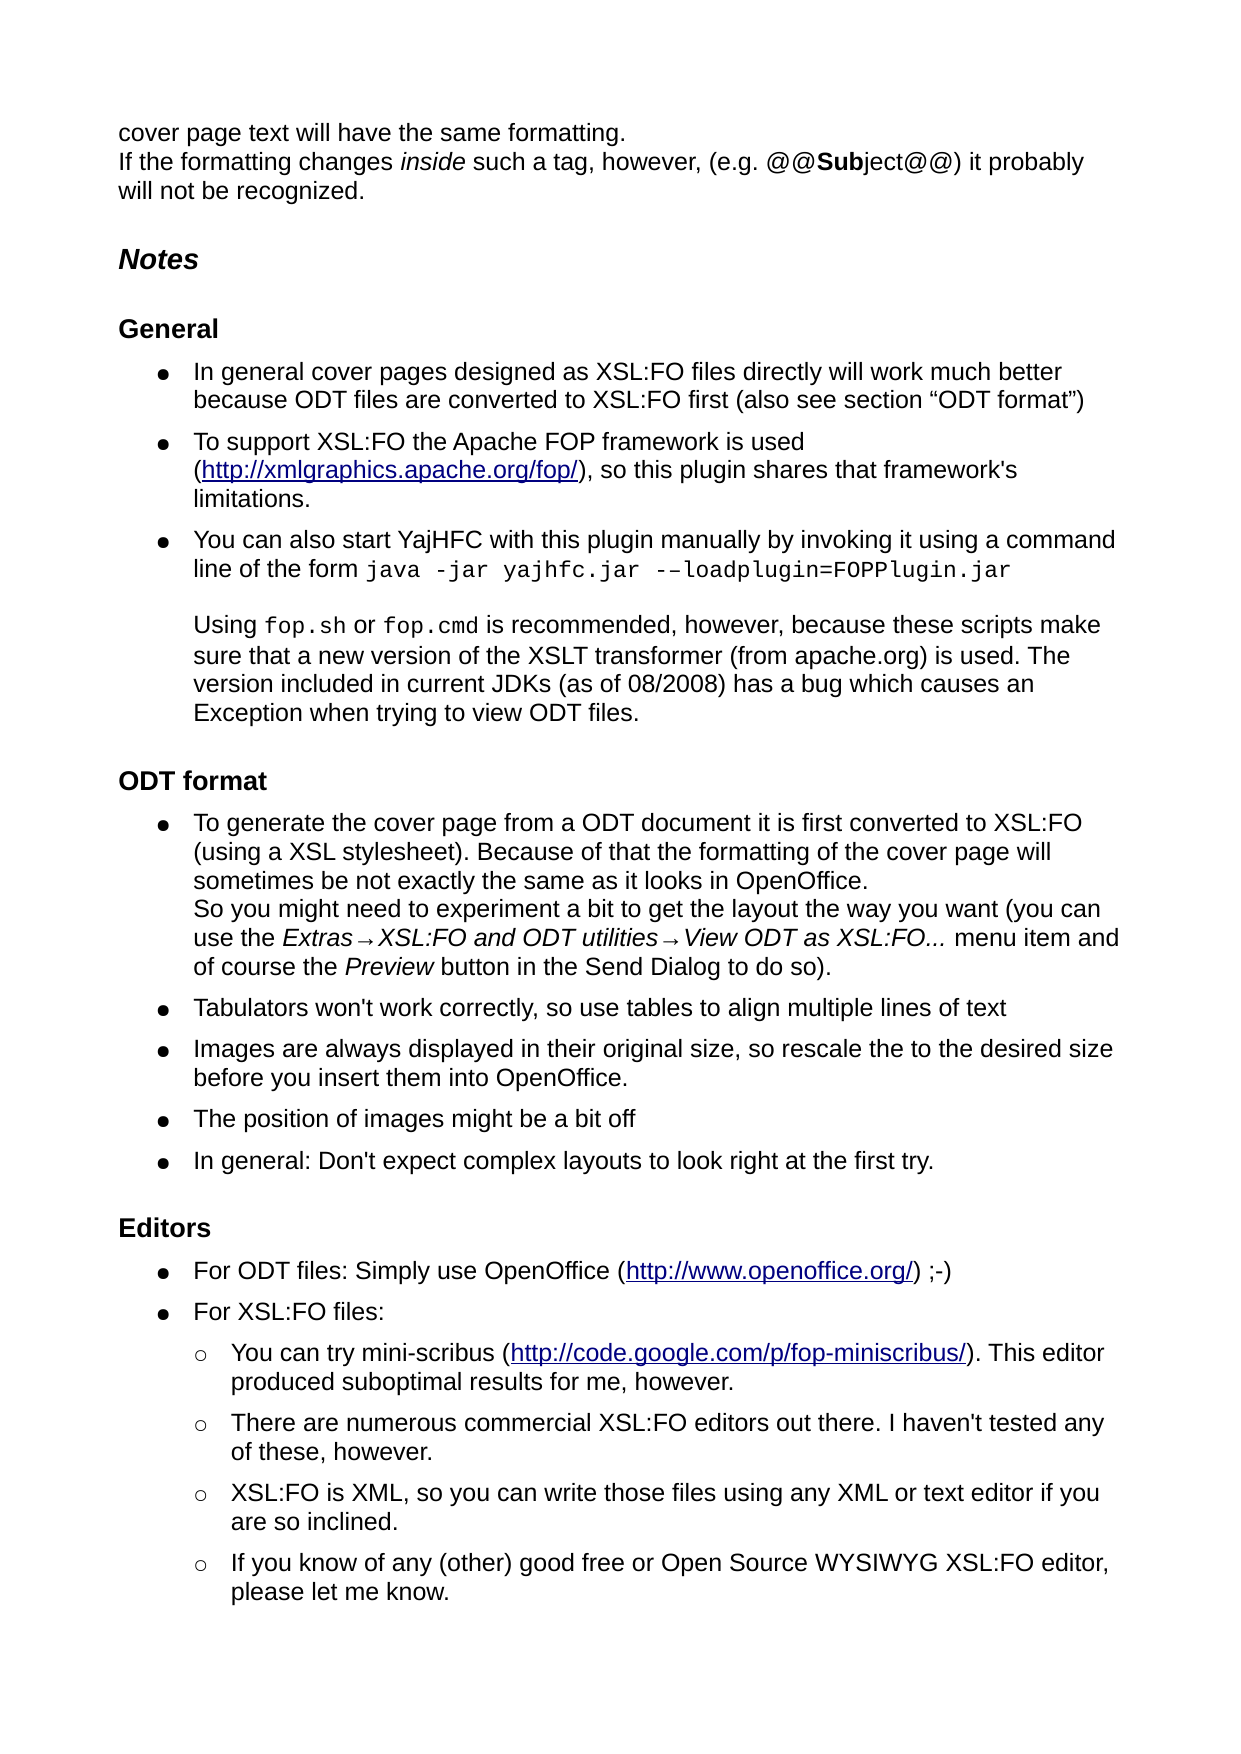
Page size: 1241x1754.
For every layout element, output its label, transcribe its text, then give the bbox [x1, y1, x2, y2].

list Images are always displayed in their original size, so rescale the to the desired size before you insert them into OpenOffice. [156, 1034, 1122, 1092]
subtitle Editors [118, 1212, 1122, 1243]
list XSL:FO is XML, so you can write those files using any XML or text editor if you are so inclined. [193, 1478, 1122, 1536]
list The position of images might be a bit off [156, 1104, 1122, 1133]
list To support XSL:FO the Apache FOP framework is used (http://xmlgraphics.apache.org/fop/), so this plugin shares that framework's limitations. [156, 427, 1122, 513]
list Tabulators won't work correctly, so use tables to align multiple lines of text [156, 993, 1122, 1022]
list There are numerous commercial XSL:FO editors out there. I haven't tested any of these, however. [193, 1408, 1122, 1466]
list For XSL:FO files: [156, 1297, 1122, 1326]
list If you know of any (other) good free or Open Source WYSIWYG XSL:FO editor, please let me know. [193, 1548, 1122, 1634]
subtitle Notes [118, 242, 1122, 275]
list You can try mini-scribus (http://code.google.com/p/fop-miniscribus/). This editor produced suboptimal results for me, however. [193, 1338, 1122, 1396]
list You can also start YajHFC with this plugin manually by invoking it using a command line of the form java -jar yajhfc.jar -–loadplugin=FOPPlugin.jar Using fop.sh or fop.cmd is recommended, however, because these scripts make sure that a new version of the XSLT transformer (from apache.org) is used. The version included in current JDKs (as of 08/2008) has a bug which causes an Exception when trying to view ODT files. [156, 525, 1122, 727]
list To generate the cover page from a ODT document it is first converted to XSL:FO (using a XSL stylesheet). Because of that the formatting of the cover page will sometimes be not exactly the same as it looks in OpenOffice. So you might need to experiment a bit to get the layout the way you want (you can use the Extras→XSL:FO and ODT utilities→View ODT as XSL:FO... menu item and of course the Preview button in the Send Dialog to do so). [156, 808, 1122, 981]
list For ODT files: Simply use OpenOffice (http://www.openoffice.org/) ;-) [156, 1256, 1122, 1284]
subtitle General [118, 313, 1122, 344]
list In general cover pages designed as XSL:FO files directly will work much better because ODT files are converted to XSL:FO first (also see section “ODT format”) [156, 357, 1122, 414]
list In general: Don't expect complex layouts to look right at the first try. [156, 1146, 1122, 1174]
subtitle ODT format [118, 764, 1122, 796]
text cover page text will have the same formatting. If the formatting changes inside such a tag, however, (e.g. @@Subject@@) it probably will not be recognized. [118, 118, 1122, 204]
